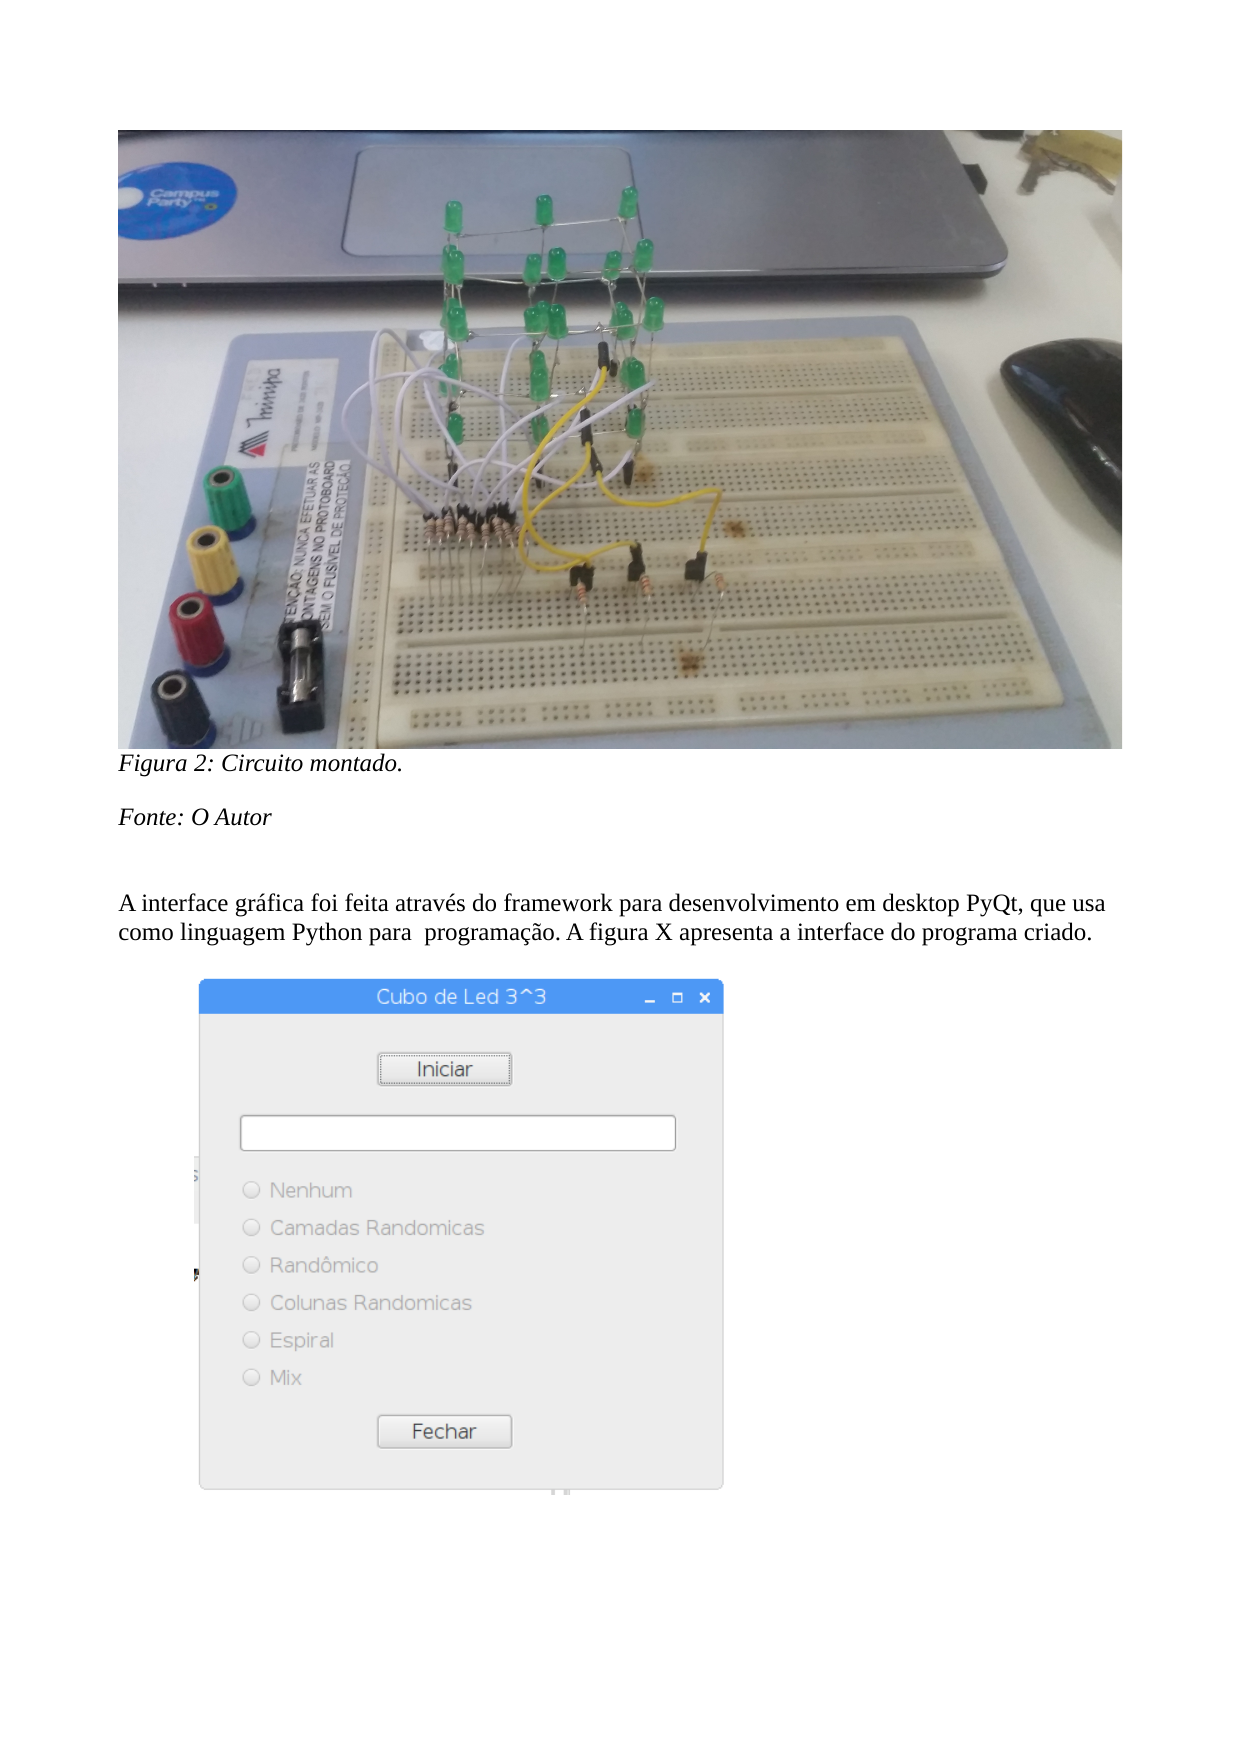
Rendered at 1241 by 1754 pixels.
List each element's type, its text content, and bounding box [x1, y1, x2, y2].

picture [118, 130, 1123, 749]
text A interface gráfica foi feita através do framework para desenvolvimento em desktop PyQt, que usa como linguagem Python para programação. A figura X apresenta a interface do programa criado. [118, 888, 1122, 946]
text Fonte: O Autor [118, 802, 1122, 831]
text Figura 2: Circuito montado. [118, 749, 1122, 777]
picture [194, 974, 730, 1495]
